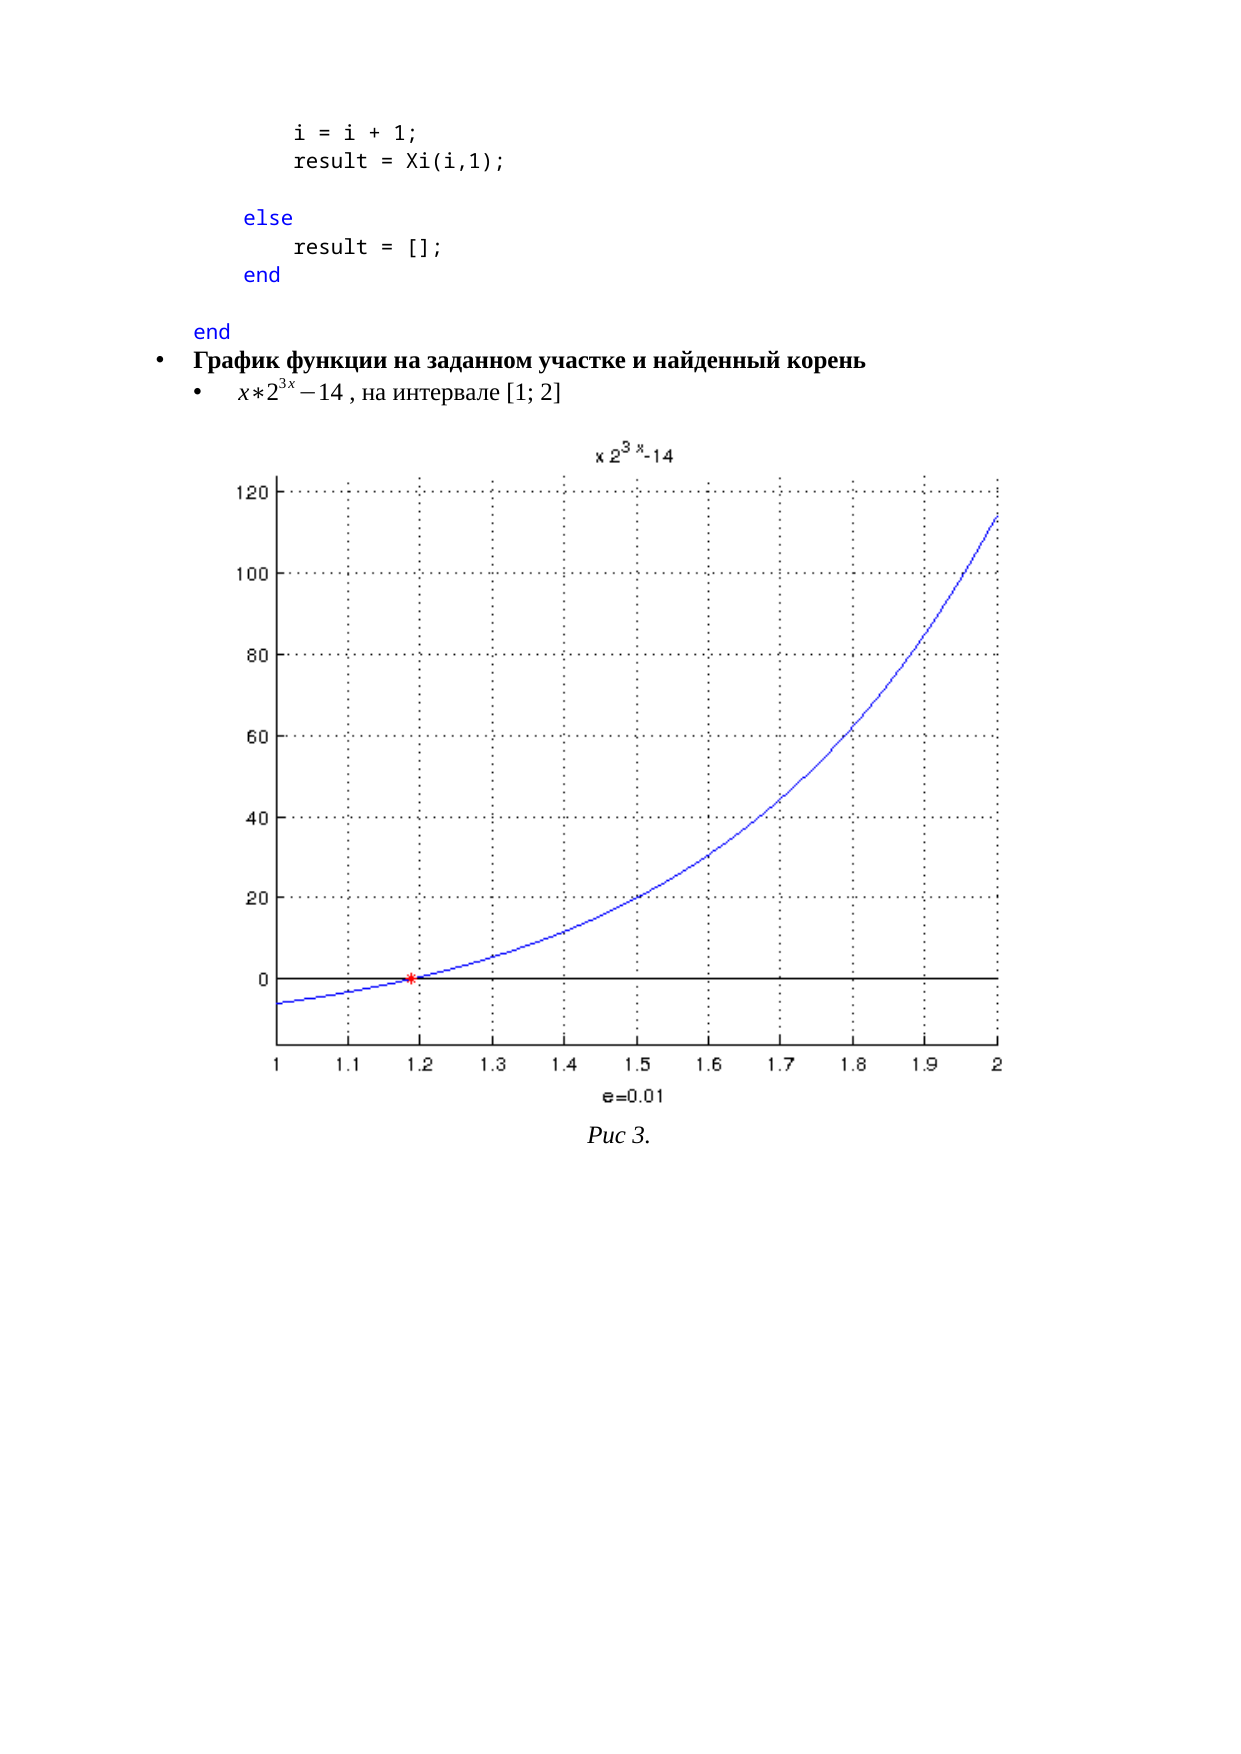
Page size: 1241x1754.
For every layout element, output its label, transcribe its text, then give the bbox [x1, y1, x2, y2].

subtitle График функции на заданном участке и найденный корень [156, 346, 1122, 374]
text result = []; [193, 232, 1122, 260]
list , на интервале [1; 2] [193, 374, 1122, 406]
text result = Xi(i,1); [193, 147, 1122, 175]
text i = i + 1; [193, 118, 1122, 147]
text else [193, 203, 1122, 232]
text end [193, 260, 1122, 289]
text end [193, 317, 1122, 346]
list Рис 3. [156, 1121, 1084, 1149]
picture [155, 423, 1085, 1121]
